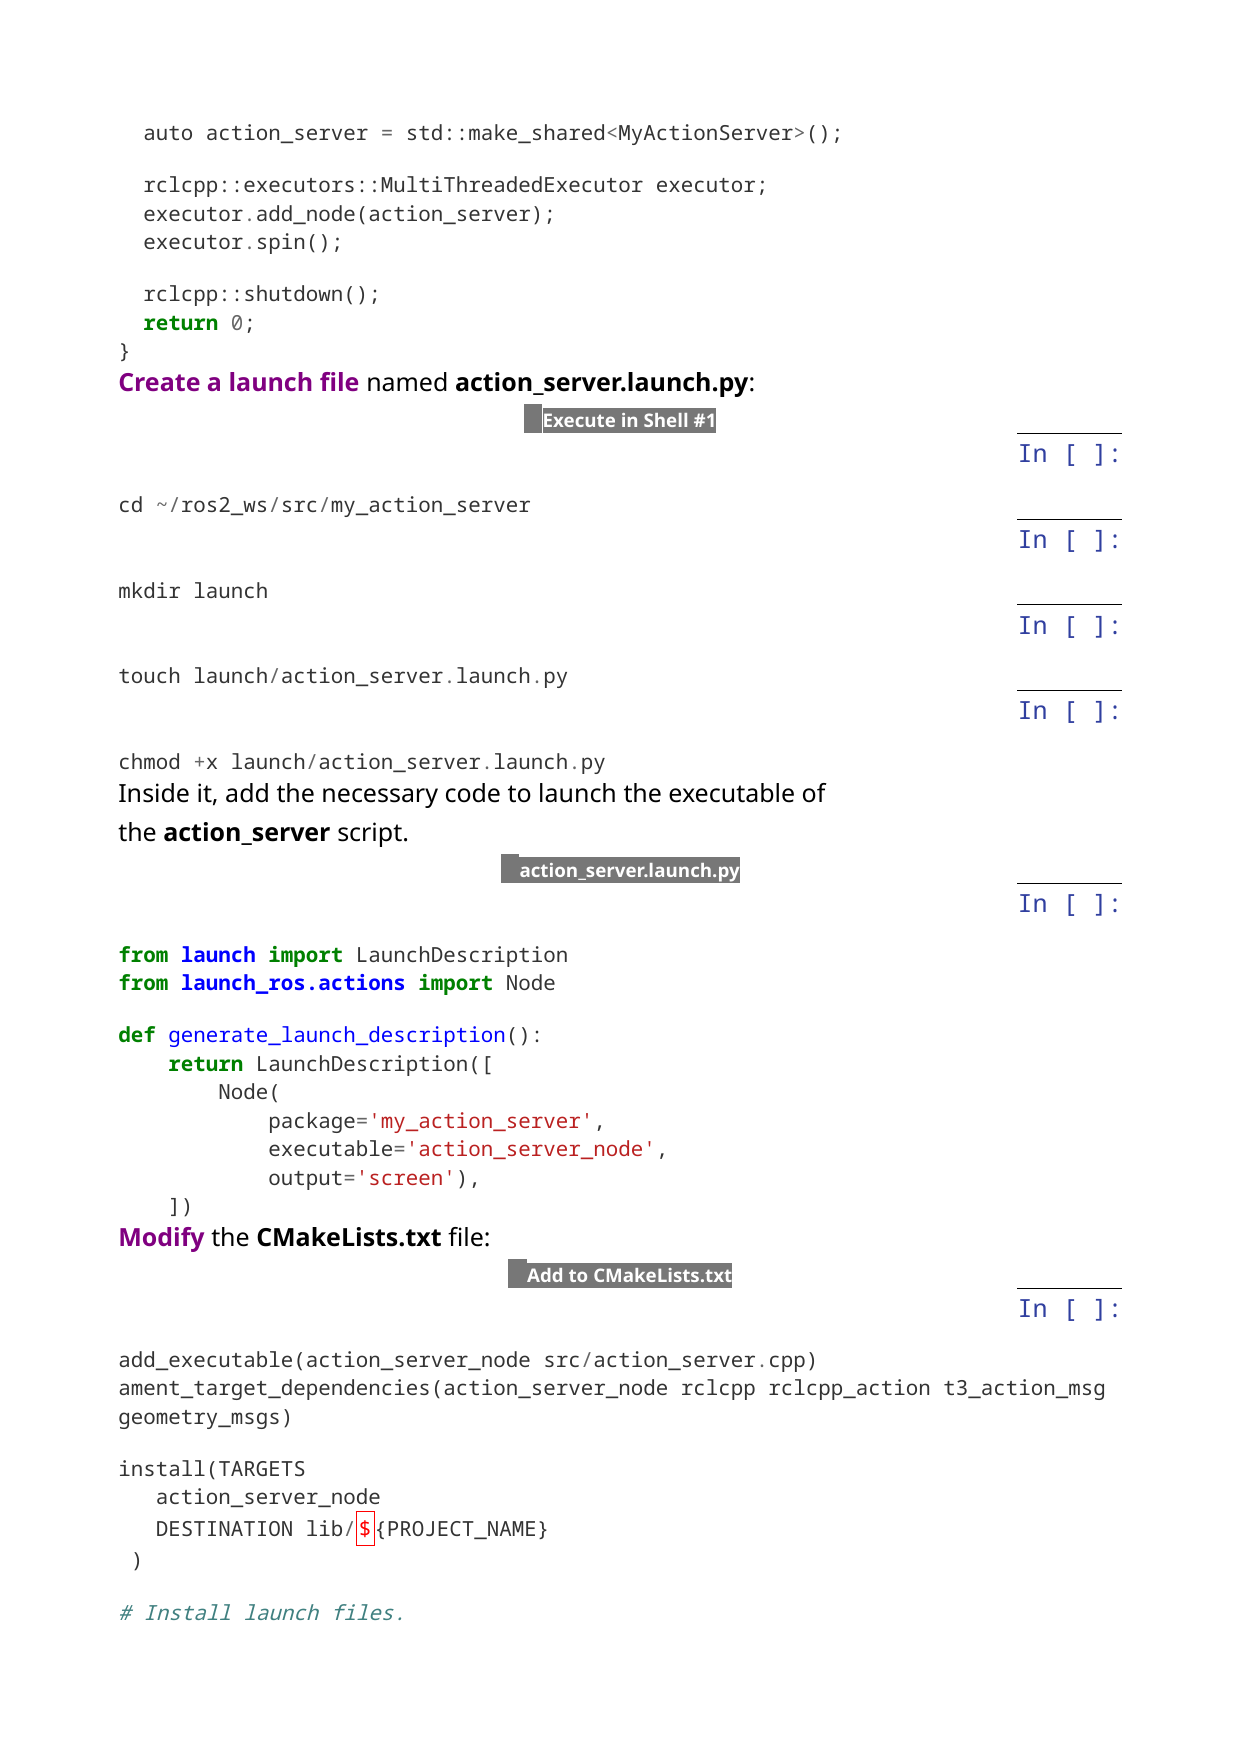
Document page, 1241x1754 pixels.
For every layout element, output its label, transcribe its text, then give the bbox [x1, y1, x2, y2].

text mkdir launch [118, 576, 1122, 604]
text In [ ]: [118, 690, 1122, 727]
text action_server.launch.py [118, 854, 1122, 883]
text Modify the CMakeLists.txt file: [118, 1220, 1122, 1254]
text Execute in Shell #1 [118, 404, 1122, 433]
text } [118, 337, 1122, 365]
text executor.add_node(action_server); [118, 199, 1122, 227]
text $ [357, 1512, 374, 1545]
text action_server_node [118, 1482, 1122, 1511]
text output='screen'), [118, 1163, 1122, 1191]
text In [ ]: [118, 1288, 1122, 1325]
text executor.spin(); [118, 227, 1122, 256]
text install(TARGETS [118, 1454, 1122, 1482]
text return 0; [118, 308, 1122, 337]
text return LaunchDescription([ [118, 1049, 1122, 1077]
text rclcpp::shutdown(); [118, 279, 1122, 308]
text touch launch/action_server.launch.py [118, 661, 1122, 690]
text from launch import LaunchDescription [118, 940, 1122, 968]
text Inside it, add the necessary code to launch the executable of the action_server script. [118, 776, 1122, 849]
text auto action_server = std::make_shared<MyActionServer>(); [118, 118, 1122, 147]
text add_executable(action_server_node src/action_server.cpp) [118, 1345, 1122, 1373]
text In [ ]: [118, 519, 1122, 556]
text def generate_launch_description(): [118, 1020, 1122, 1049]
text ament_target_dependencies(action_server_node rclcpp rclcpp_action t3_action_msg geometry_msgs) [118, 1373, 1122, 1430]
text Create a launch file named action_server.launch.py: [118, 365, 1122, 399]
text In [ ]: [118, 883, 1122, 920]
text # Install launch files. [118, 1598, 1122, 1626]
text DESTINATION lib/ [118, 1511, 356, 1546]
text from launch_ros.actions import Node [118, 968, 1122, 997]
text cd ~/ros2_ws/src/my_action_server [118, 490, 1122, 519]
text package='my_action_server', [118, 1106, 1122, 1134]
text {PROJECT_NAME} [375, 1511, 1122, 1546]
text executable='action_server_node', [118, 1134, 1122, 1163]
text ]) [118, 1191, 1122, 1220]
text chmod +x launch/action_server.launch.py [118, 747, 1122, 776]
text Add to CMakeLists.txt [118, 1259, 1122, 1288]
text rclcpp::executors::MultiThreadedExecutor executor; [118, 170, 1122, 199]
text In [ ]: [118, 604, 1122, 641]
text ) [118, 1546, 1122, 1574]
text In [ ]: [118, 433, 1122, 470]
text Node( [118, 1077, 1122, 1106]
